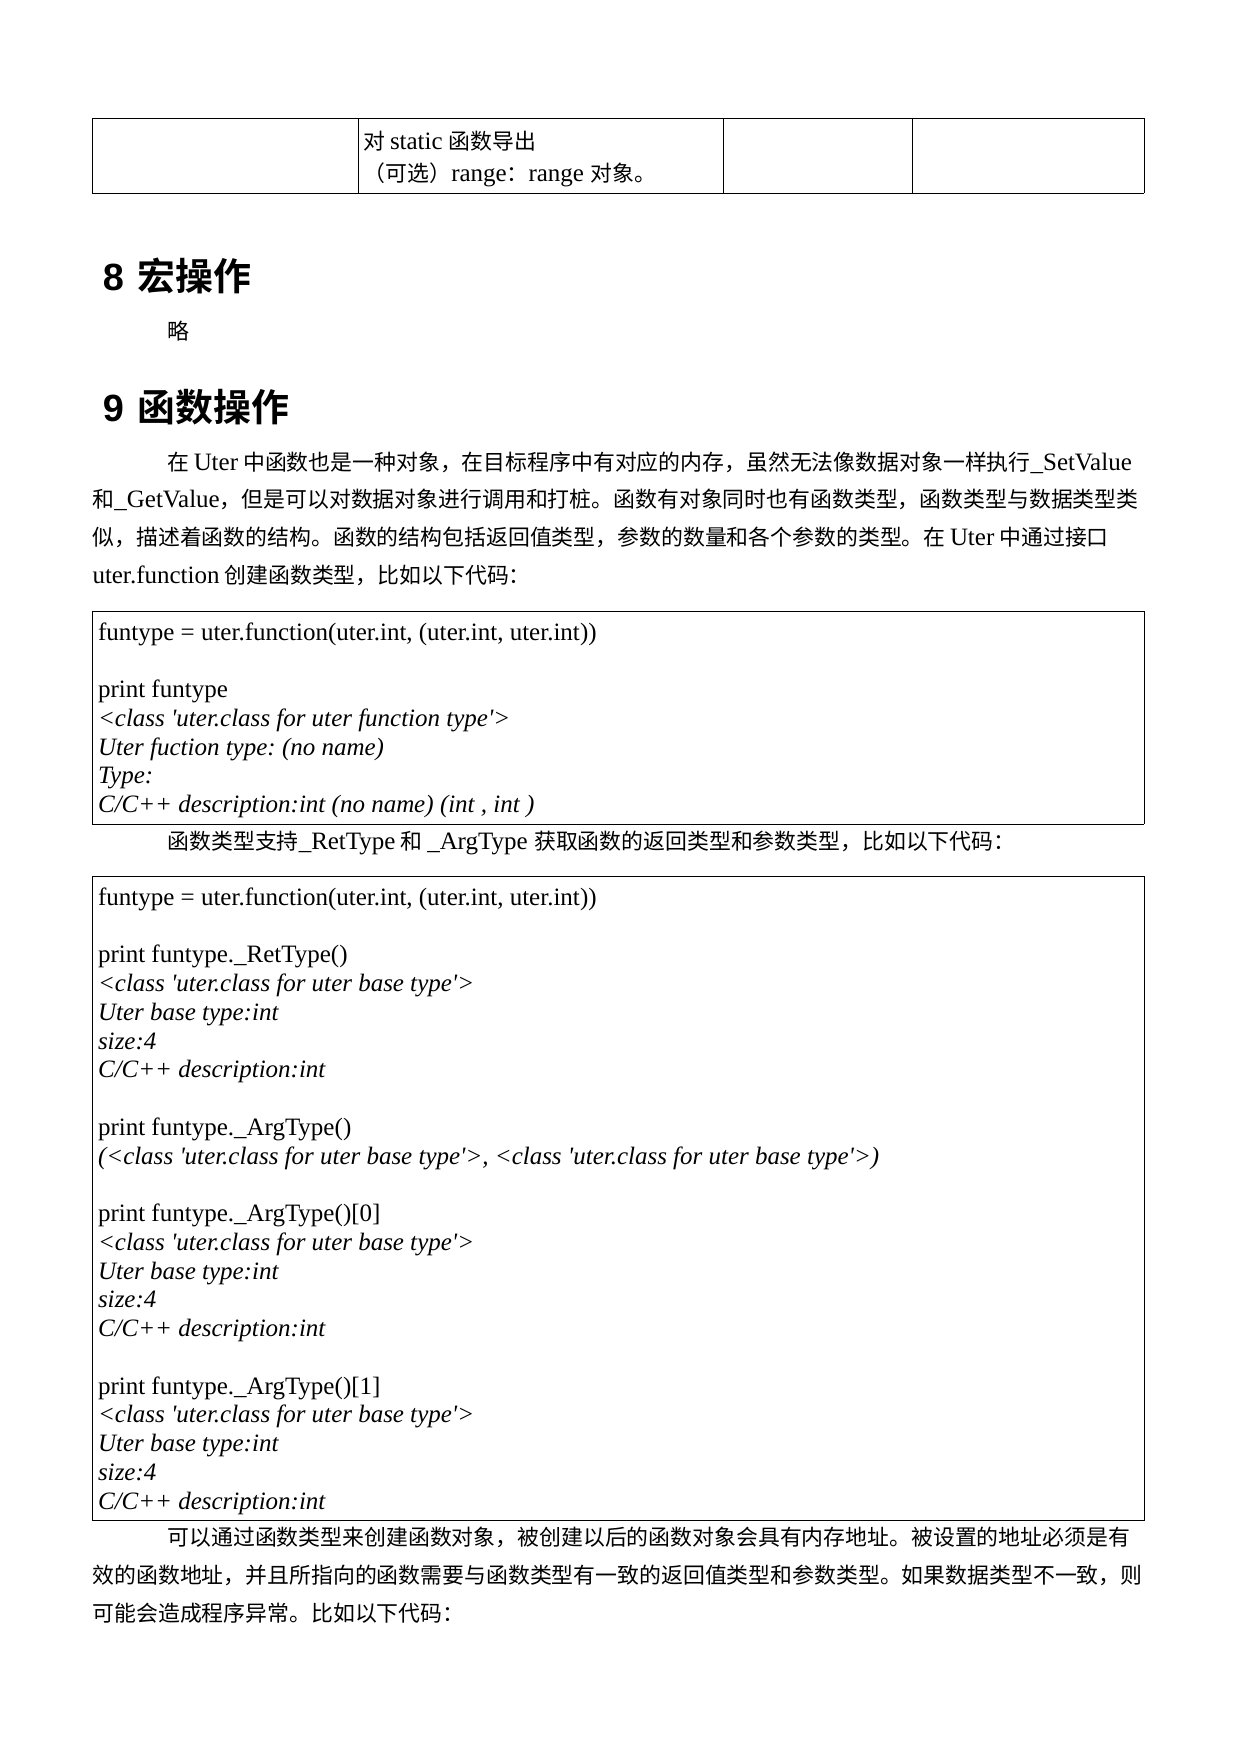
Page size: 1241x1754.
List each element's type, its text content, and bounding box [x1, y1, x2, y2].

table_header funtype = uter.function(uter.int, (uter.int, uter.int)) print funtype._RetType() <class 'uter.class for uter base type'> Uter base type:int size:4 C/C++ description:int print funtype._ArgType() (<class 'uter.class for uter base type'>, <class 'uter.class for uter base type'>) print funtype._ArgType()[0] <class 'uter.class for uter base type'> Uter base type:int size:4 C/C++ description:int print funtype._ArgType()[1] <class 'uter.class for uter base type'> Uter base type:int size:4 C/C++ description:int [93, 877, 1144, 1520]
subtitle 宏操作 [92, 247, 1144, 302]
text 略 [92, 314, 1144, 346]
table_cell [93, 119, 358, 193]
text 可以通过函数类型来创建函数对象，被创建以后的函数对象会具有内存地址。被设置的地址必须是有效的函数地址，并且所指向的函数需要与函数类型有一致的返回值类型和参数类型。如果数据类型不一致，则可能会造成程序异常。比如以下代码： [92, 1521, 1144, 1628]
subtitle 函数操作 [92, 377, 1144, 432]
table_cell [913, 119, 1144, 193]
text 在Uter中函数也是一种对象，在目标程序中有对应的内存，虽然无法像数据对象一样执行_SetValue和_GetValue，但是可以对数据对象进行调用和打桩。函数有对象同时也有函数类型，函数类型与数据类型类似，描述着函数的结构。函数的结构包括返回值类型，参数的数量和各个参数的类型。在Uter中通过接口uter.function创建函数类型，比如以下代码： [92, 444, 1144, 590]
table_cell 对static 函数导出 （可选）range：range 对象。 [359, 119, 723, 193]
text 函数类型支持_RetType和 _ArgType 获取函数的返回类型和参数类型，比如以下代码： [92, 825, 1144, 855]
table_cell [724, 119, 912, 193]
table_header funtype = uter.function(uter.int, (uter.int, uter.int)) print funtype <class 'uter.class for uter function type'> Uter fuction type: (no name) Type: C/C++ description:int (no name) (int , int ) [93, 612, 1144, 824]
